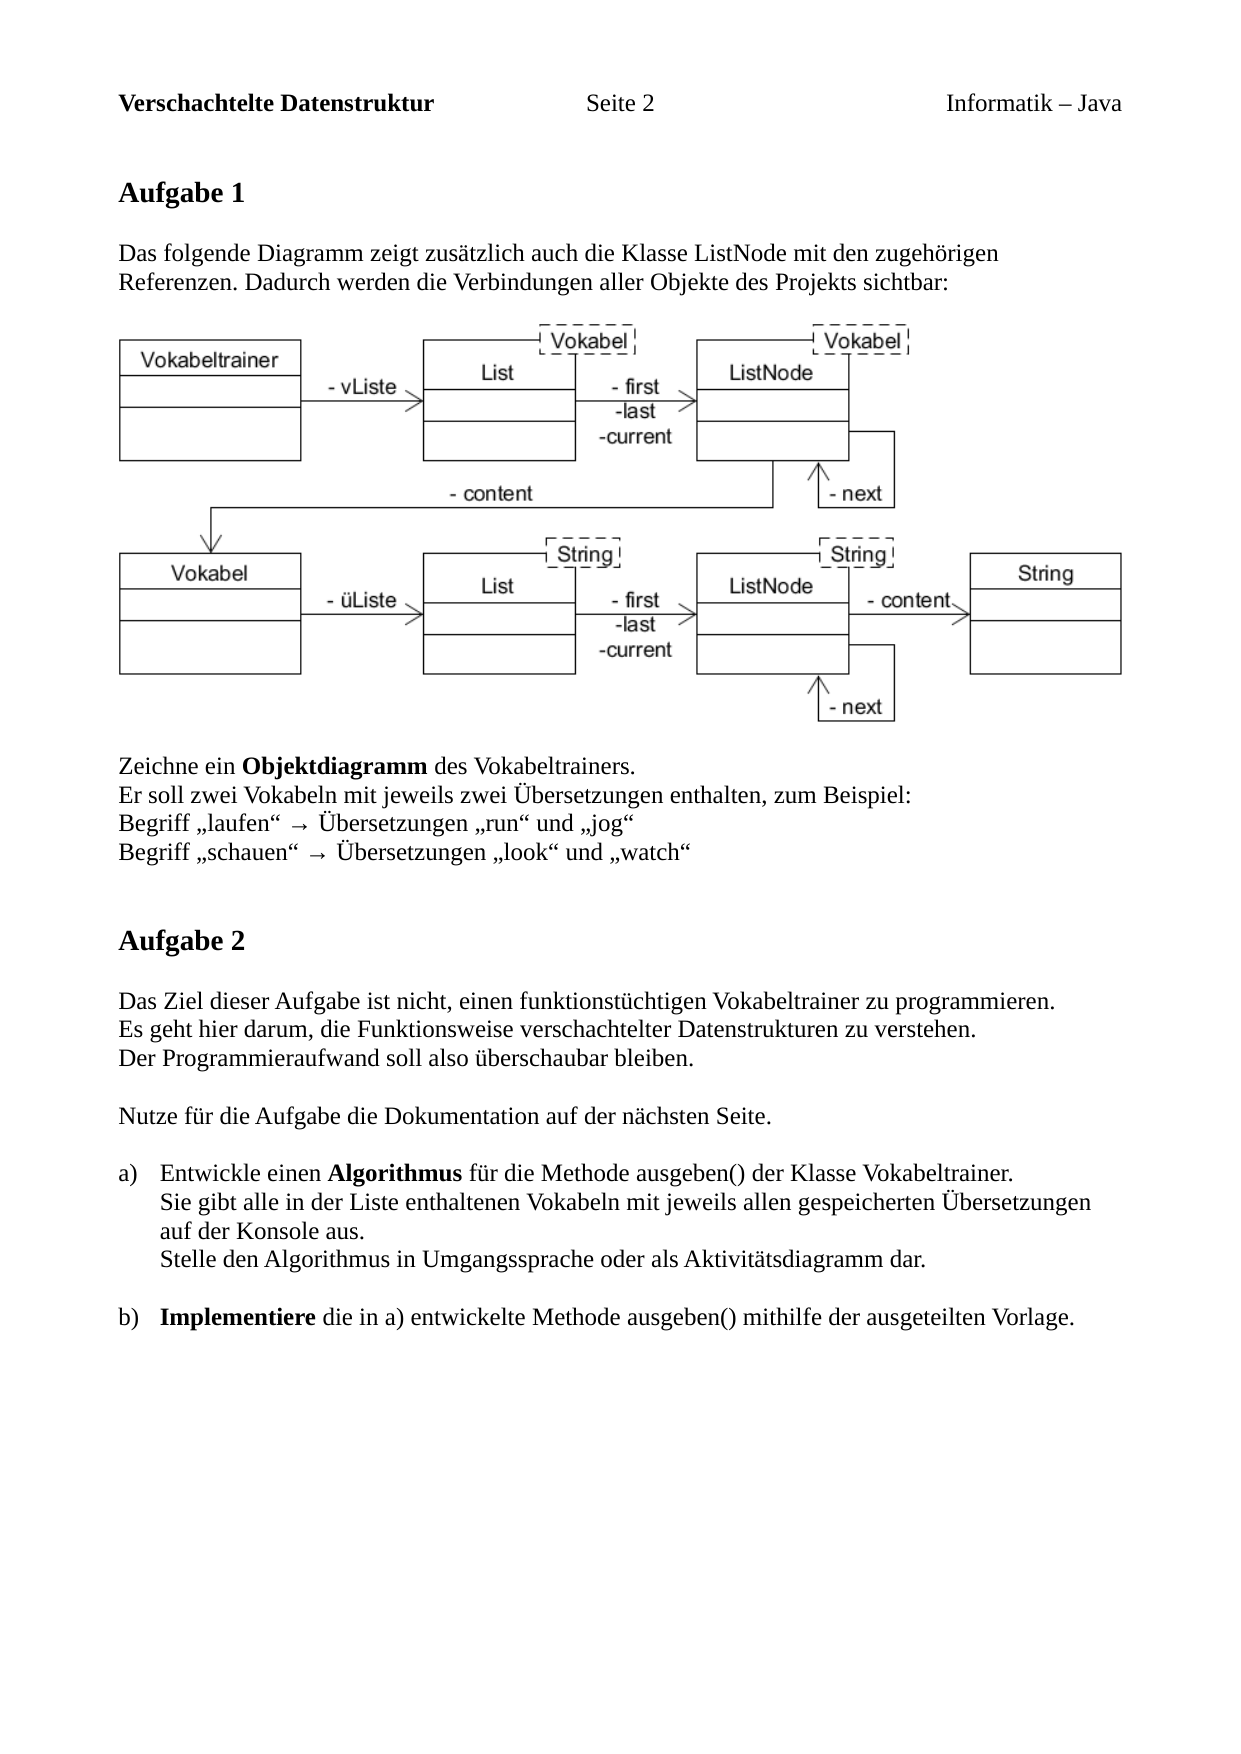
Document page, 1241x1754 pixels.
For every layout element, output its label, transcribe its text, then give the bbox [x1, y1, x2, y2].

text Das Ziel dieser Aufgabe ist nicht, einen funktionstüchtigen Vokabeltrainer zu programmieren. [118, 986, 1122, 1014]
text Aufgabe 2 [118, 923, 1122, 957]
list Entwickle einen Algorithmus für die Methode ausgeben() der Klasse Vokabeltrainer. Sie gibt alle in der Liste enthaltenen Vokabeln mit jeweils allen gespeicherten Übersetzungen auf der Konsole aus. Stelle den Algorithmus in Umgangssprache oder als Aktivitätsdiagramm dar. [118, 1158, 1122, 1273]
text Das folgende Diagramm zeigt zusätzlich auch die Klasse ListNode mit den zugehörigen Referenzen. Dadurch werden die Verbindungen aller Objekte des Projekts sichtbar: [118, 238, 1122, 295]
text Begriff „schauen“ → Übersetzungen „look“ und „watch“ [118, 837, 1122, 866]
list Implementiere die in a) entwickelte Methode ausgeben() mithilfe der ausgeteilten Vorlage. [118, 1302, 1122, 1331]
text Nutze für die Aufgabe die Dokumentation auf der nächsten Seite. [118, 1101, 1122, 1129]
text Zeichne ein Objektdiagramm des Vokabeltrainers. [118, 751, 1122, 780]
text Es geht hier darum, die Funktionsweise verschachtelter Datenstrukturen zu verstehen. [118, 1014, 1122, 1043]
text Er soll zwei Vokabeln mit jeweils zwei Übersetzungen enthalten, zum Beispiel: [118, 780, 1122, 808]
text Begriff „laufen“ → Übersetzungen „run“ und „jog“ [118, 808, 1122, 837]
picture [118, 324, 1123, 723]
text Der Programmieraufwand soll also überschaubar bleiben. [118, 1043, 1122, 1072]
text Aufgabe 1 [118, 176, 1122, 209]
